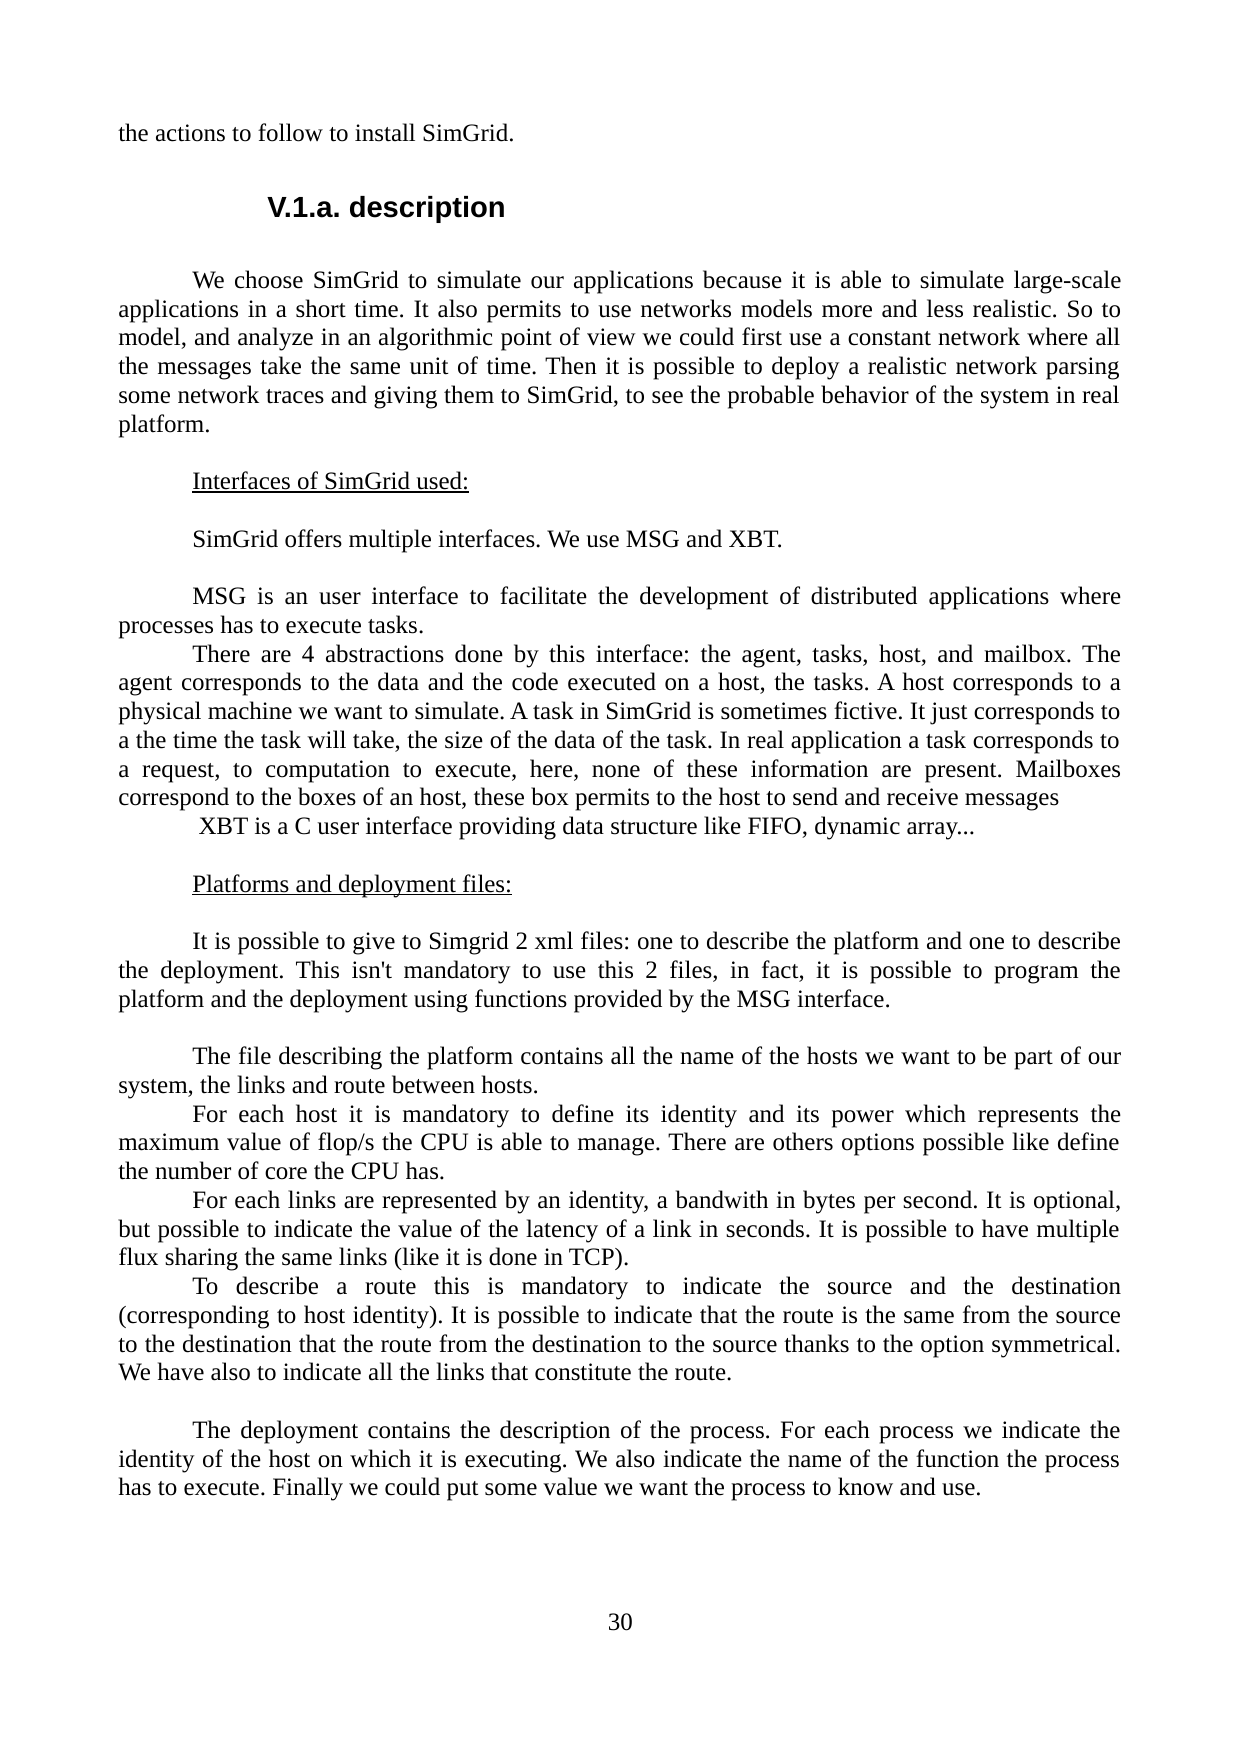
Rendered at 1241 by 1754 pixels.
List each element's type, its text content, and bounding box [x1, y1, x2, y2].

text the actions to follow to install SimGrid. [118, 118, 1122, 147]
text For each links are represented by an identity, a bandwith in bytes per second. It is optional, but possible to indicate the value of the latency of a link in seconds. It is possible to have multiple flux sharing the same links (like it is done in TCP). [118, 1185, 1122, 1271]
text The file describing the platform contains all the name of the hosts we want to be part of our system, the links and route between hosts. [118, 1041, 1122, 1099]
text We choose SimGrid to simulate our applications because it is able to simulate large-scale applications in a short time. It also permits to use networks models more and less realistic. So to model, and analyze in an algorithmic point of view we could first use a constant network where all the messages take the same unit of time. Then it is possible to deploy a realistic network parsing some network traces and giving them to SimGrid, to see the probable behavior of the system in real platform. [118, 265, 1122, 437]
text To describe a route this is mandatory to indicate the source and the destination (corresponding to host identity). It is possible to indicate that the route is the same from the source to the destination that the route from the destination to the source thanks to the option symmetrical. We have also to indicate all the links that constitute the route. [118, 1271, 1122, 1386]
text SimGrid offers multiple interfaces. We use MSG and XBT. [118, 524, 1122, 552]
text The deployment contains the description of the process. For each process we indicate the identity of the host on which it is executing. We also indicate the name of the function the process has to execute. Finally we could put some value we want the process to know and use. [118, 1415, 1122, 1501]
text For each host it is mandatory to define its identity and its power which represents the maximum value of flop/s the CPU is able to manage. There are others options possible like define the number of core the CPU has. [118, 1099, 1122, 1185]
text XBT is a C user interface providing data structure like FIFO, dynamic array... [118, 811, 1122, 840]
text There are 4 abstractions done by this interface: the agent, tasks, host, and mailbox. The agent corresponds to the data and the code executed on a host, the tasks. A host corresponds to a physical machine we want to simulate. A task in SimGrid is sometimes fictive. It just corresponds to a the time the task will take, the size of the data of the task. In real application a task corresponds to a request, to computation to execute, here, none of these information are present. Mailboxes correspond to the boxes of an host, these box permits to the host to send and receive messages [118, 639, 1122, 811]
subtitle V.1.a. description [118, 190, 1122, 224]
text MSG is an user interface to facilitate the development of distributed applications where processes has to execute tasks. [118, 581, 1122, 639]
text Platforms and deployment files: [118, 869, 1122, 897]
text It is possible to give to Simgrid 2 xml files: one to describe the platform and one to describe the deployment. This isn't mandatory to use this 2 files, in fact, it is possible to program the platform and the deployment using functions provided by the MSG interface. [118, 926, 1122, 1012]
text Interfaces of SimGrid used: [118, 466, 1122, 495]
